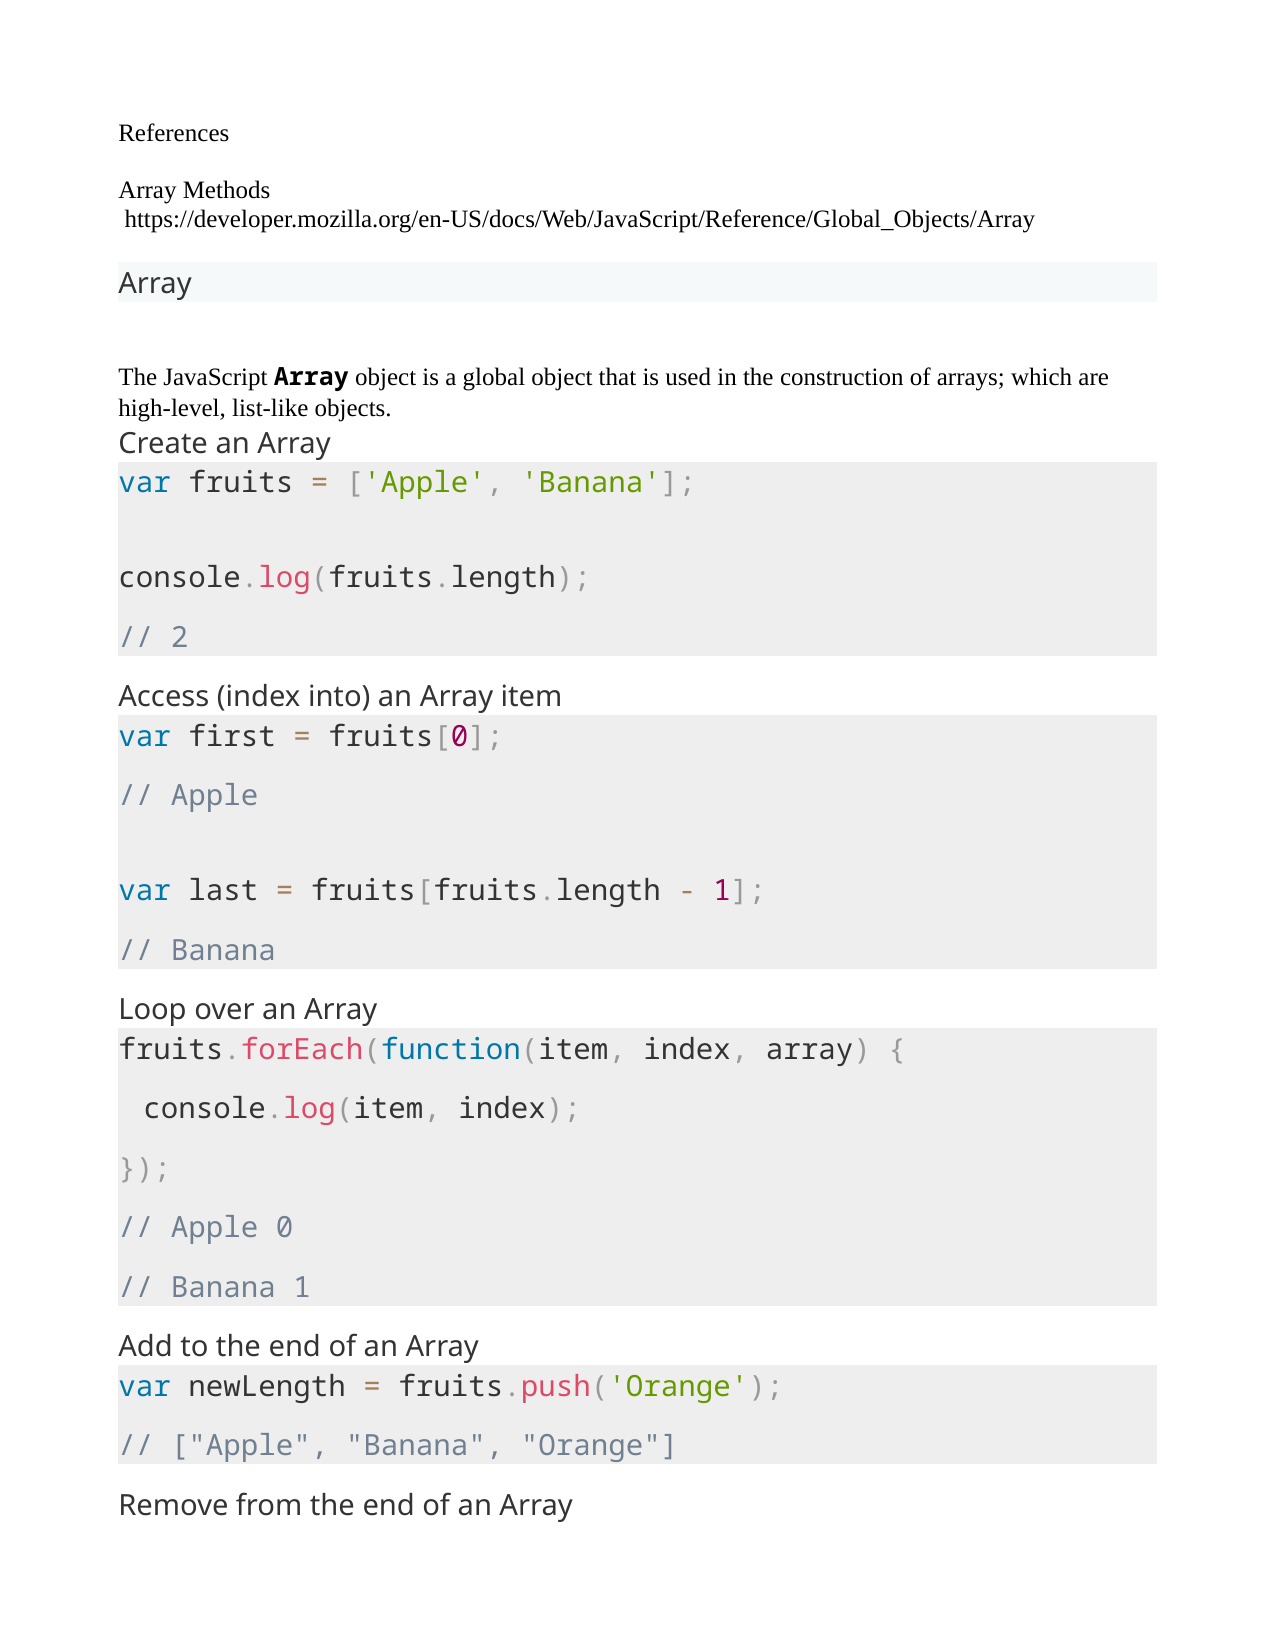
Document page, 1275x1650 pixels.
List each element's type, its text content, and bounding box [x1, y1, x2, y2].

text Array Methods [118, 176, 1157, 204]
text console.log(item, index); [118, 1088, 1157, 1127]
text Remove from the end of an Array [118, 1484, 1157, 1524]
text Access (index into) an Array item [118, 675, 1157, 715]
text References [118, 118, 1157, 147]
text var newLength = fruits.push('Orange'); [118, 1365, 1157, 1405]
text // Apple 0 [118, 1207, 1157, 1246]
text }); [118, 1147, 1157, 1187]
text var first = fruits[0]; [118, 715, 1157, 755]
text var last = fruits[fruits.length - 1]; [118, 869, 1157, 909]
text // Banana [118, 929, 1157, 969]
text // ["Apple", "Banana", "Orange"] [118, 1425, 1157, 1464]
subtitle Array [118, 262, 1157, 302]
text // 2 [118, 616, 1157, 656]
text // Banana 1 [118, 1266, 1157, 1306]
text // Apple [118, 774, 1157, 814]
text var fruits = ['Apple', 'Banana']; [118, 462, 1157, 501]
text https://developer.mozilla.org/en-US/docs/Web/JavaScript/Reference/Global_Objects/Array [118, 204, 1157, 233]
text The JavaScript Array object is a global object that is used in the construction of arrays; which are high-level, list-like objects. [118, 359, 1157, 422]
text fruits.forEach(function(item, index, array) { [118, 1028, 1157, 1068]
text Loop over an Array [118, 988, 1157, 1028]
text Create an Array [118, 422, 1157, 462]
text Add to the end of an Array [118, 1326, 1157, 1365]
text console.log(fruits.length); [118, 556, 1157, 596]
